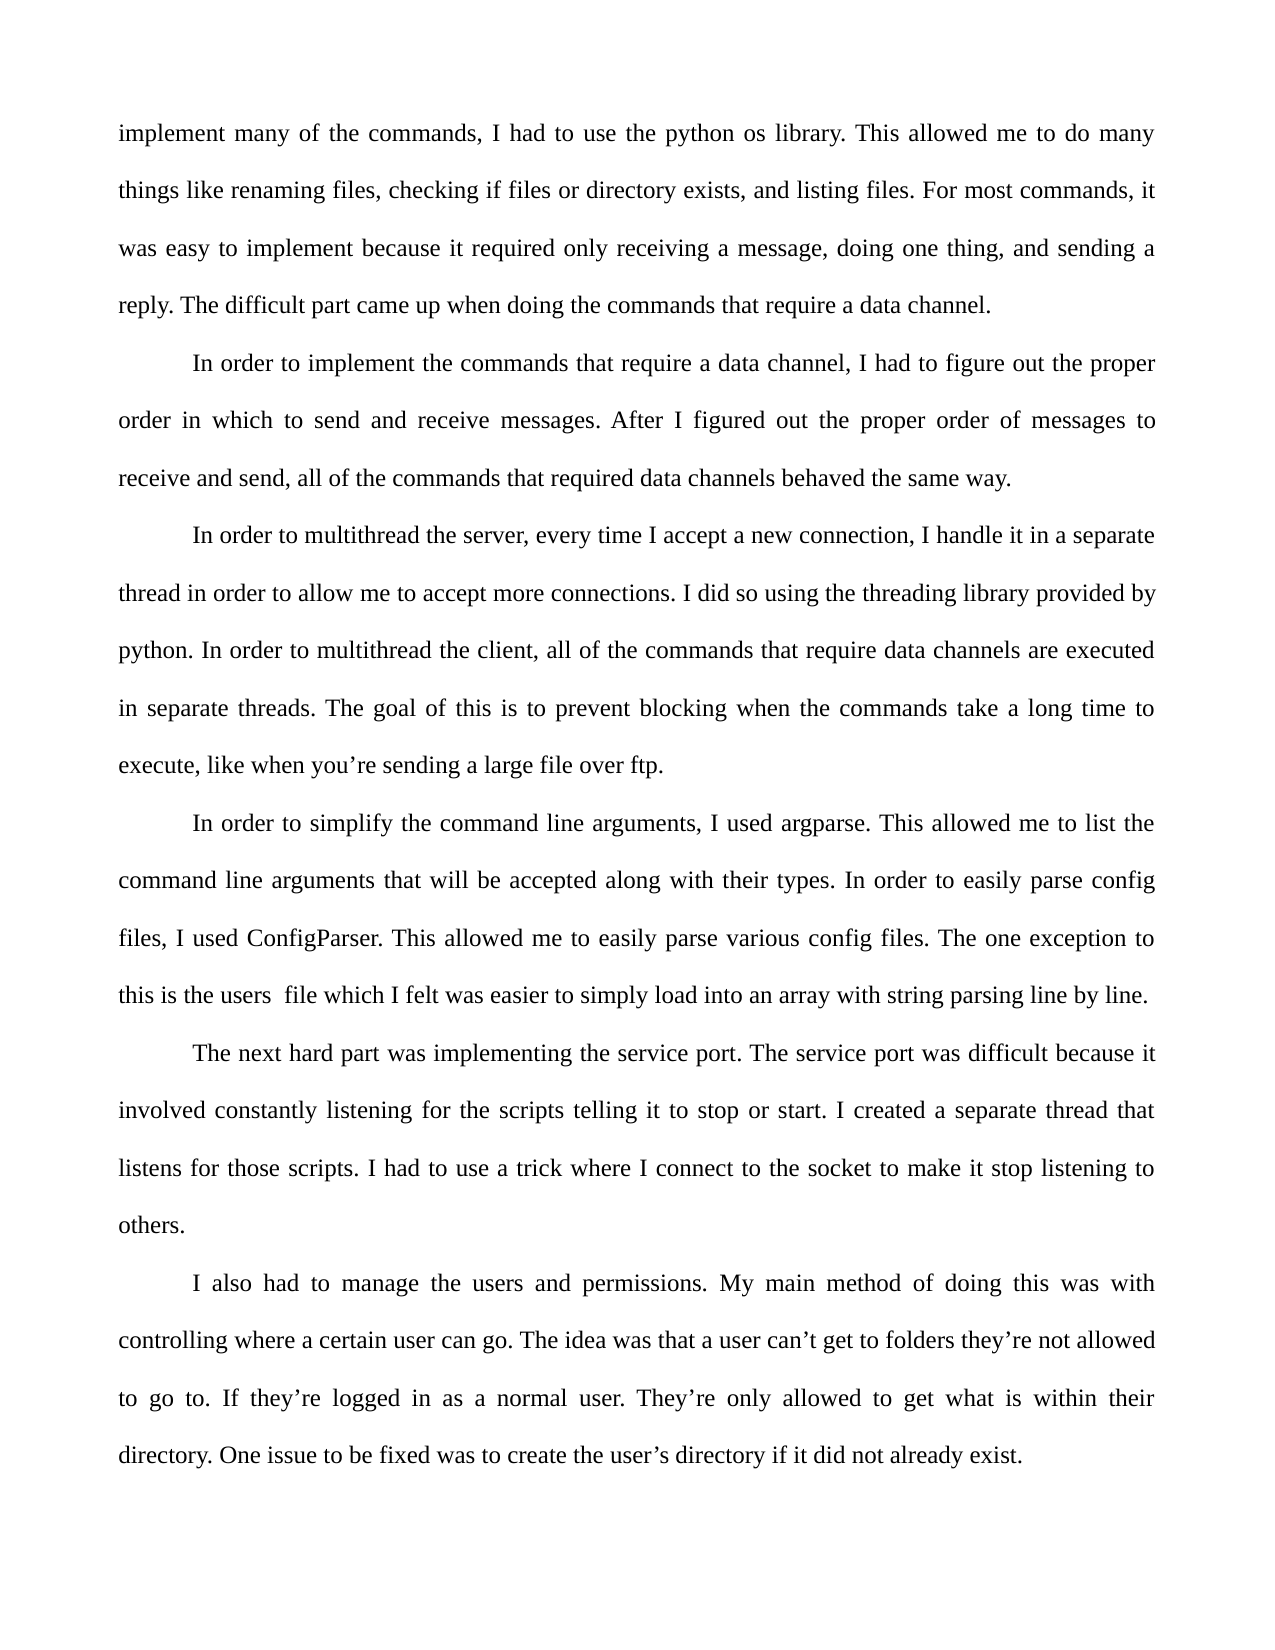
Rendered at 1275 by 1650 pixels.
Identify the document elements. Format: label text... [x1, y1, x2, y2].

text I also had to manage the users and permissions. My main method of doing this was with controlling where a certain user can go. The idea was that a user can’t get to folders they’re not allowed to go to. If they’re logged in as a normal user. They’re only allowed to get what is within their directory. One issue to be fixed was to create the user’s directory if it did not already exist. [118, 1268, 1157, 1469]
text In order to multithread the server, every time I accept a new connection, I handle it in a separate thread in order to allow me to accept more connections. I did so using the threading library provided by python. In order to multithread the client, all of the commands that require data channels are executed in separate threads. The goal of this is to prevent blocking when the commands take a long time to execute, like when you’re sending a large file over ftp. [118, 521, 1157, 779]
text In order to implement the commands that require a data channel, I had to figure out the proper order in which to send and receive messages. After I figured out the proper order of messages to receive and send, all of the commands that required data channels behaved the same way. [118, 348, 1157, 492]
text implement many of the commands, I had to use the python os library. This allowed me to do many things like renaming files, checking if files or directory exists, and listing files. For most commands, it was easy to implement because it required only receiving a message, doing one thing, and sending a reply. The difficult part came up when doing the commands that require a data channel. [118, 118, 1157, 319]
text The next hard part was implementing the service port. The service port was difficult because it involved constantly listening for the scripts telling it to stop or start. I created a separate thread that listens for those scripts. I had to use a trick where I connect to the socket to make it stop listening to others. [118, 1038, 1157, 1239]
text In order to simplify the command line arguments, I used argparse. This allowed me to list the command line arguments that will be accepted along with their types. In order to easily parse config files, I used ConfigParser. This allowed me to easily parse various config files. The one exception to this is the users file which I felt was easier to simply load into an array with string parsing line by line. [118, 808, 1157, 1009]
